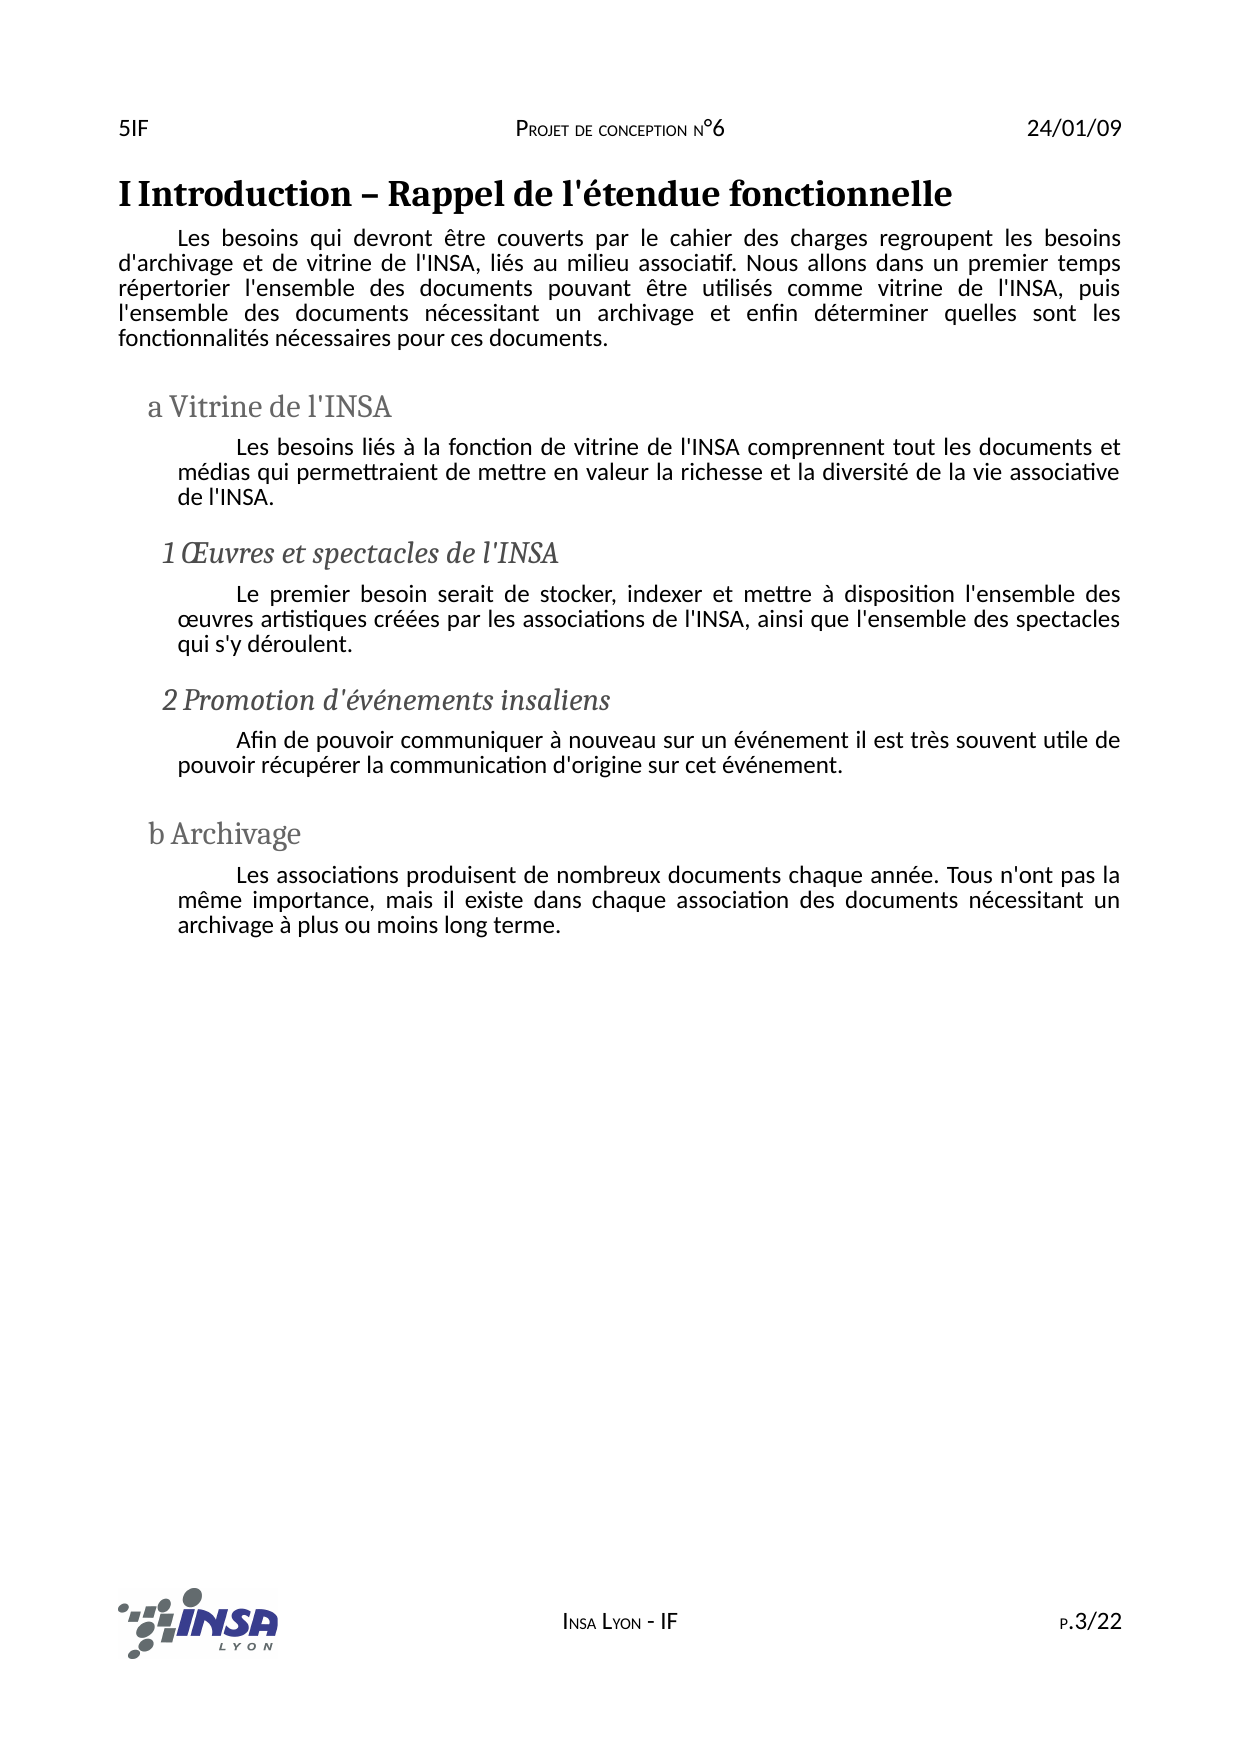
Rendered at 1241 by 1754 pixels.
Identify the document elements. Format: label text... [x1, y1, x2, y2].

text Afin de pouvoir communiquer à nouveau sur un événement il est très souvent utile de pouvoir récupérer la communication d'origine sur cet événement. [177, 730, 1122, 780]
subtitle Archivage [118, 815, 1122, 853]
subtitle Œuvres et spectacles de l'INSA [118, 536, 1122, 572]
text Les associations produisent de nombreux documents chaque année. Tous n'ont pas la même importance, mais il existe dans chaque association des documents nécessitant un archivage à plus ou moins long terme. [177, 864, 1122, 939]
text Les besoins liés à la fonction de vitrine de l'INSA comprennent tout les documents et médias qui permettraient de mettre en valeur la richesse et la diversité de la vie associative de l'INSA. [177, 437, 1122, 512]
text Le premier besoin serait de stocker, indexer et mettre à disposition l'ensemble des œuvres artistiques créées par les associations de l'INSA, ainsi que l'ensemble des spectacles qui s'y déroulent. [177, 583, 1122, 658]
picture [118, 1588, 278, 1659]
subtitle Introduction – Rappel de l'étendue fonctionnelle [118, 173, 1122, 216]
subtitle Vitrine de l'INSA [118, 388, 1122, 425]
text Les besoins qui devront être couverts par le cahier des charges regroupent les besoins d'archivage et de vitrine de l'INSA, liés au milieu associatif. Nous allons dans un premier temps répertorier l'ensemble des documents pouvant être utilisés comme vitrine de l'INSA, puis l'ensemble des documents nécessitant un archivage et enfin déterminer quelles sont les fonctionnalités nécessaires pour ces documents. [118, 227, 1122, 352]
subtitle Promotion d'événements insaliens [118, 682, 1122, 718]
